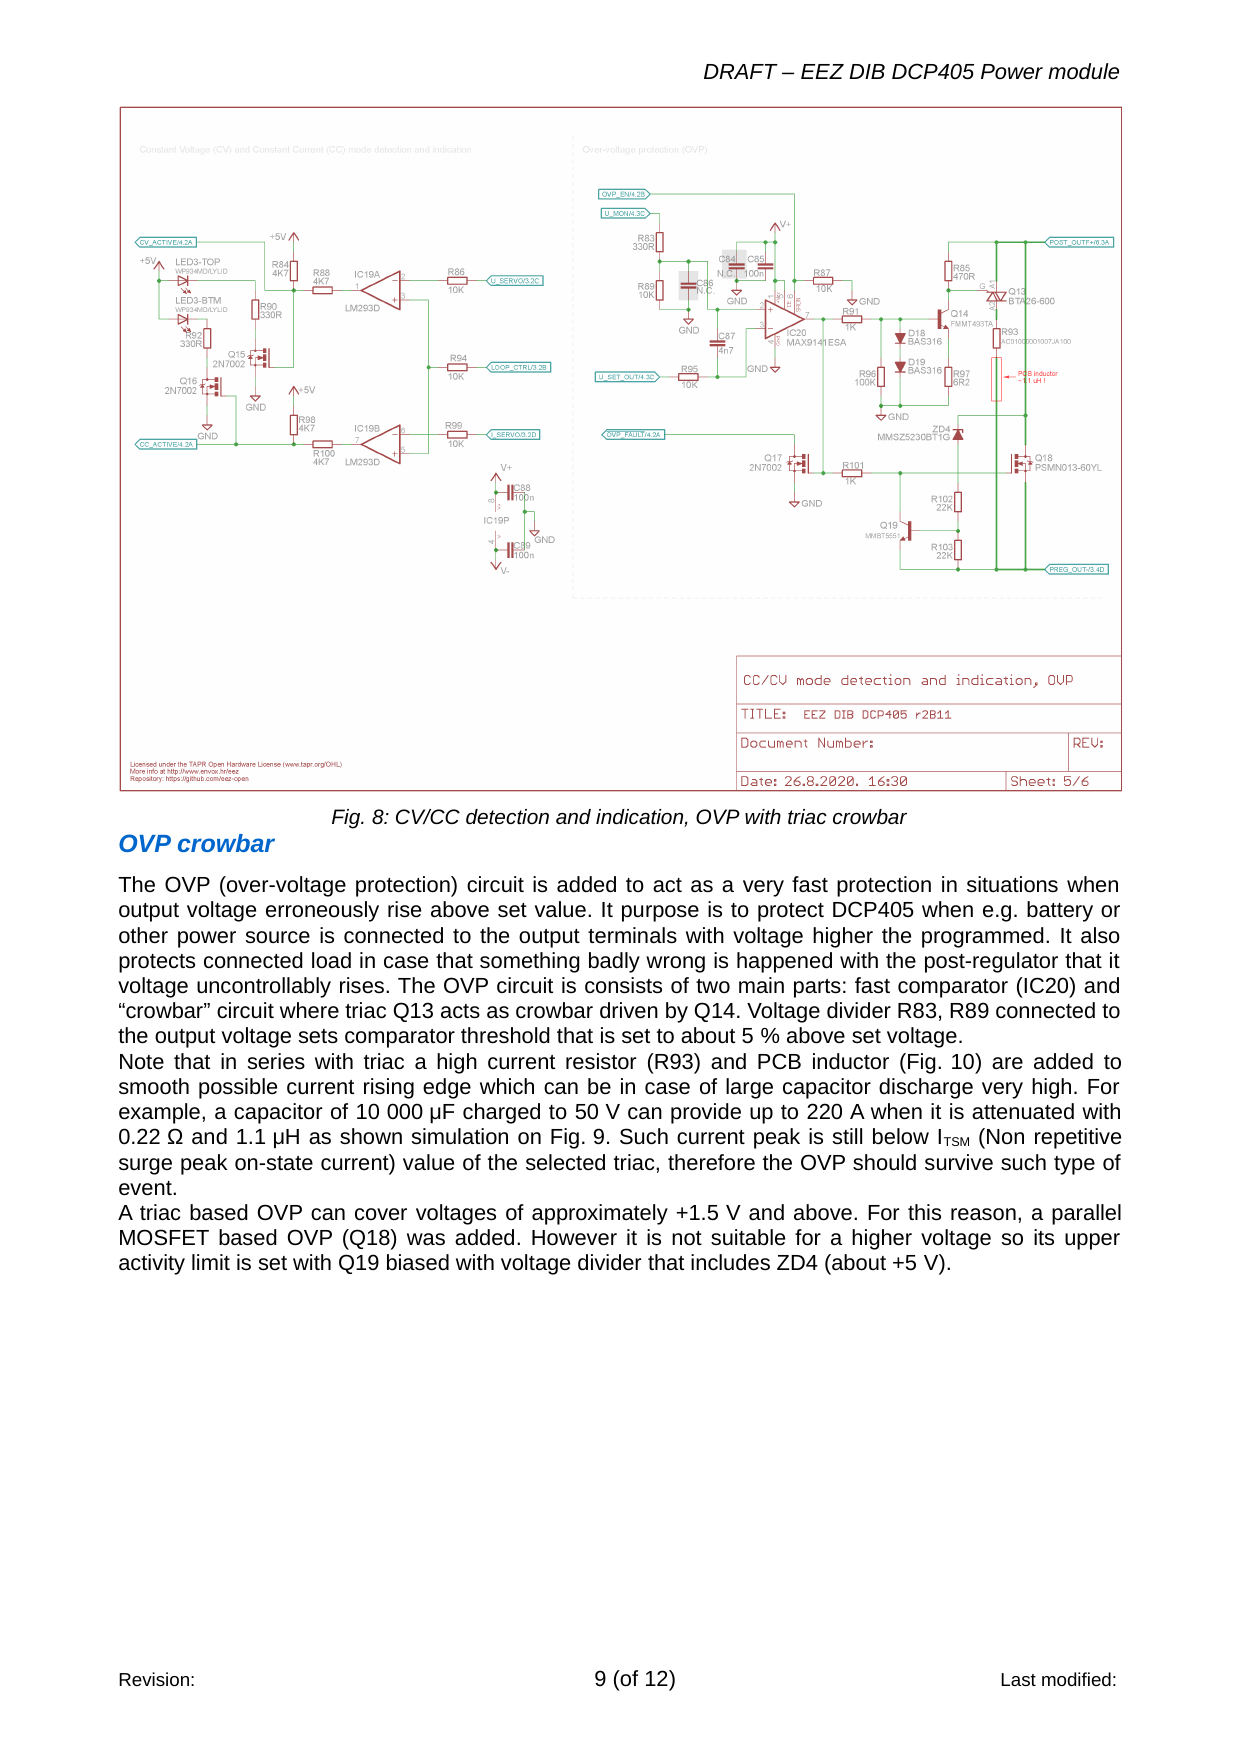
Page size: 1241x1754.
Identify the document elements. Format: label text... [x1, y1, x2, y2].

text A triac based OVP can cover voltages of approximately +1.5 V and above. For this reason, a parallel MOSFET based OVP (Q18) was added. However it is not suitable for a higher voltage so its upper activity limit is set with Q19 biased with voltage divider that includes ZD4 (about +5 V). [118, 1200, 1122, 1275]
picture [118, 106, 1123, 793]
subtitle OVP crowbar [118, 828, 1122, 857]
text Note that in series with triac a high current resistor (R93) and PCB inductor (Fig. 10) are added to smooth possible current rising edge which can be in case of large capacitor discharge very high. For example, a capacitor of 10 000 μF charged to 50 V can provide up to 220 A when it is attenuated with 0.22 Ω and 1.1 μH as shown simulation on Fig. 9. Such current peak is still below ITSM (Non repetitive surge peak on-state current) value of the selected triac, therefore the OVP should survive such type of event. [118, 1048, 1122, 1200]
list Fig. 8: CV/CC detection and indication, OVP with triac crowbar [118, 793, 1122, 828]
text The OVP (over-voltage protection) circuit is added to act as a very fast protection in situations when output voltage erroneously rise above set value. It purpose is to protect DCP405 when e.g. battery or other power source is connected to the output terminals with voltage higher the programmed. It also protects connected load in case that something badly wrong is happened with the post-regulator that it voltage uncontrollably rises. The OVP circuit is consists of two main parts: fast comparator (IC20) and “crowbar” circuit where triac Q13 acts as crowbar driven by Q14. Voltage divider R83, R89 connected to the output voltage sets comparator threshold that is set to about 5 % above set voltage. [118, 872, 1122, 1048]
